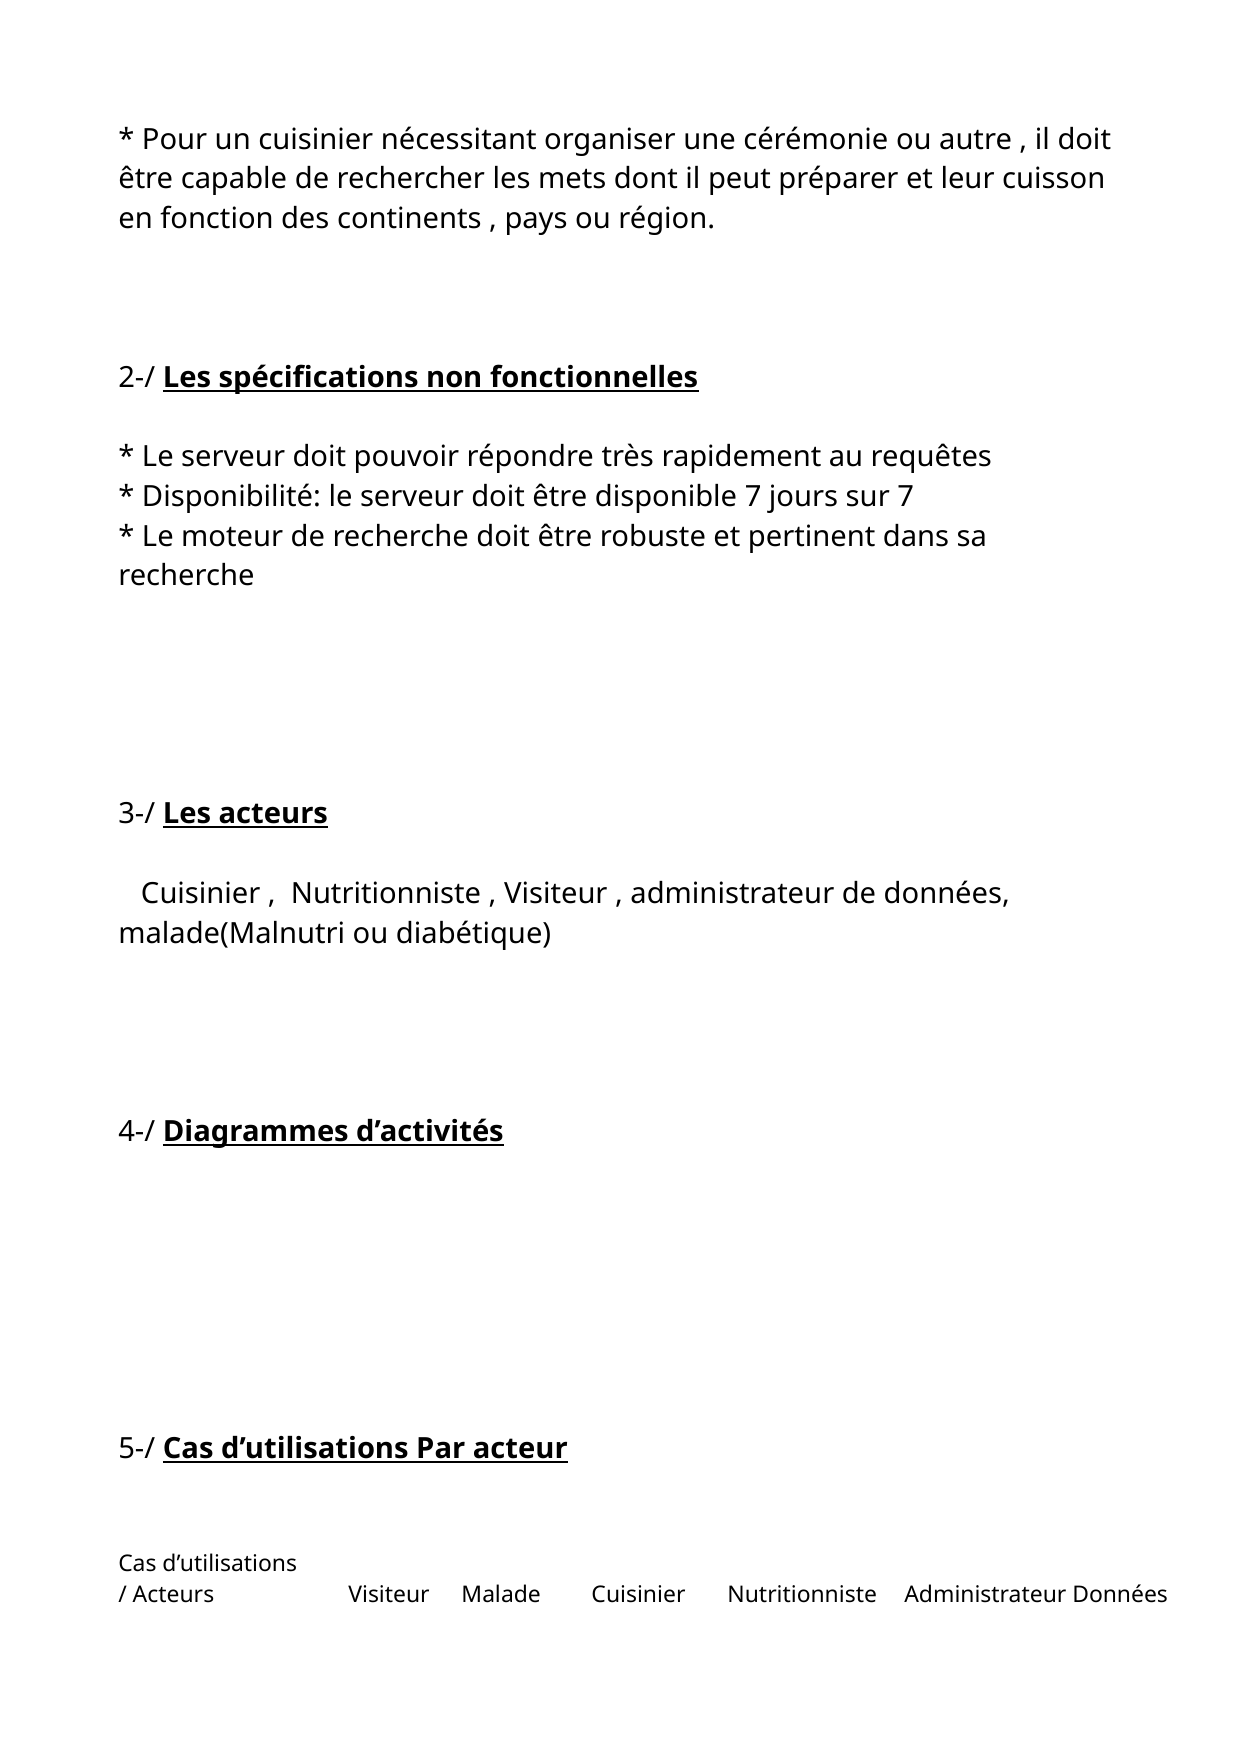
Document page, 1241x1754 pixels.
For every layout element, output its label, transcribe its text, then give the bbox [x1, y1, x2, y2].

text Cuisinier , Nutritionniste , Visiteur , administrateur de données, malade(Malnutri ou diabétique) [118, 872, 1122, 952]
text 2-/ Les spécifications non fonctionnelles [118, 356, 1122, 396]
text * Le serveur doit pouvoir répondre très rapidement au requêtes [118, 436, 1122, 475]
table_header Visiteur [324, 1547, 449, 1609]
text 3-/ Les acteurs [118, 793, 1122, 832]
table_header Malade [449, 1547, 585, 1609]
text * Pour un cuisinier nécessitant organiser une cérémonie ou autre , il doit être capable de rechercher les mets dont il peut préparer et leur cuisson en fonction des continents , pays ou région. [118, 118, 1122, 237]
text * Le moteur de recherche doit être robuste et pertinent dans sa recherche [118, 515, 1122, 594]
table_header Administrateur Données [904, 1547, 1181, 1609]
text 4-/ Diagrammes d’activités [118, 1110, 1122, 1150]
text * Disponibilité: le serveur doit être disponible 7 jours sur 7 [118, 475, 1122, 515]
table_header Nutritionniste [721, 1547, 904, 1609]
table_header Cuisinier [585, 1547, 721, 1609]
text 5-/ Cas d’utilisations Par acteur [118, 1428, 1122, 1467]
table_header Cas d’utilisations / Acteurs [118, 1547, 324, 1609]
